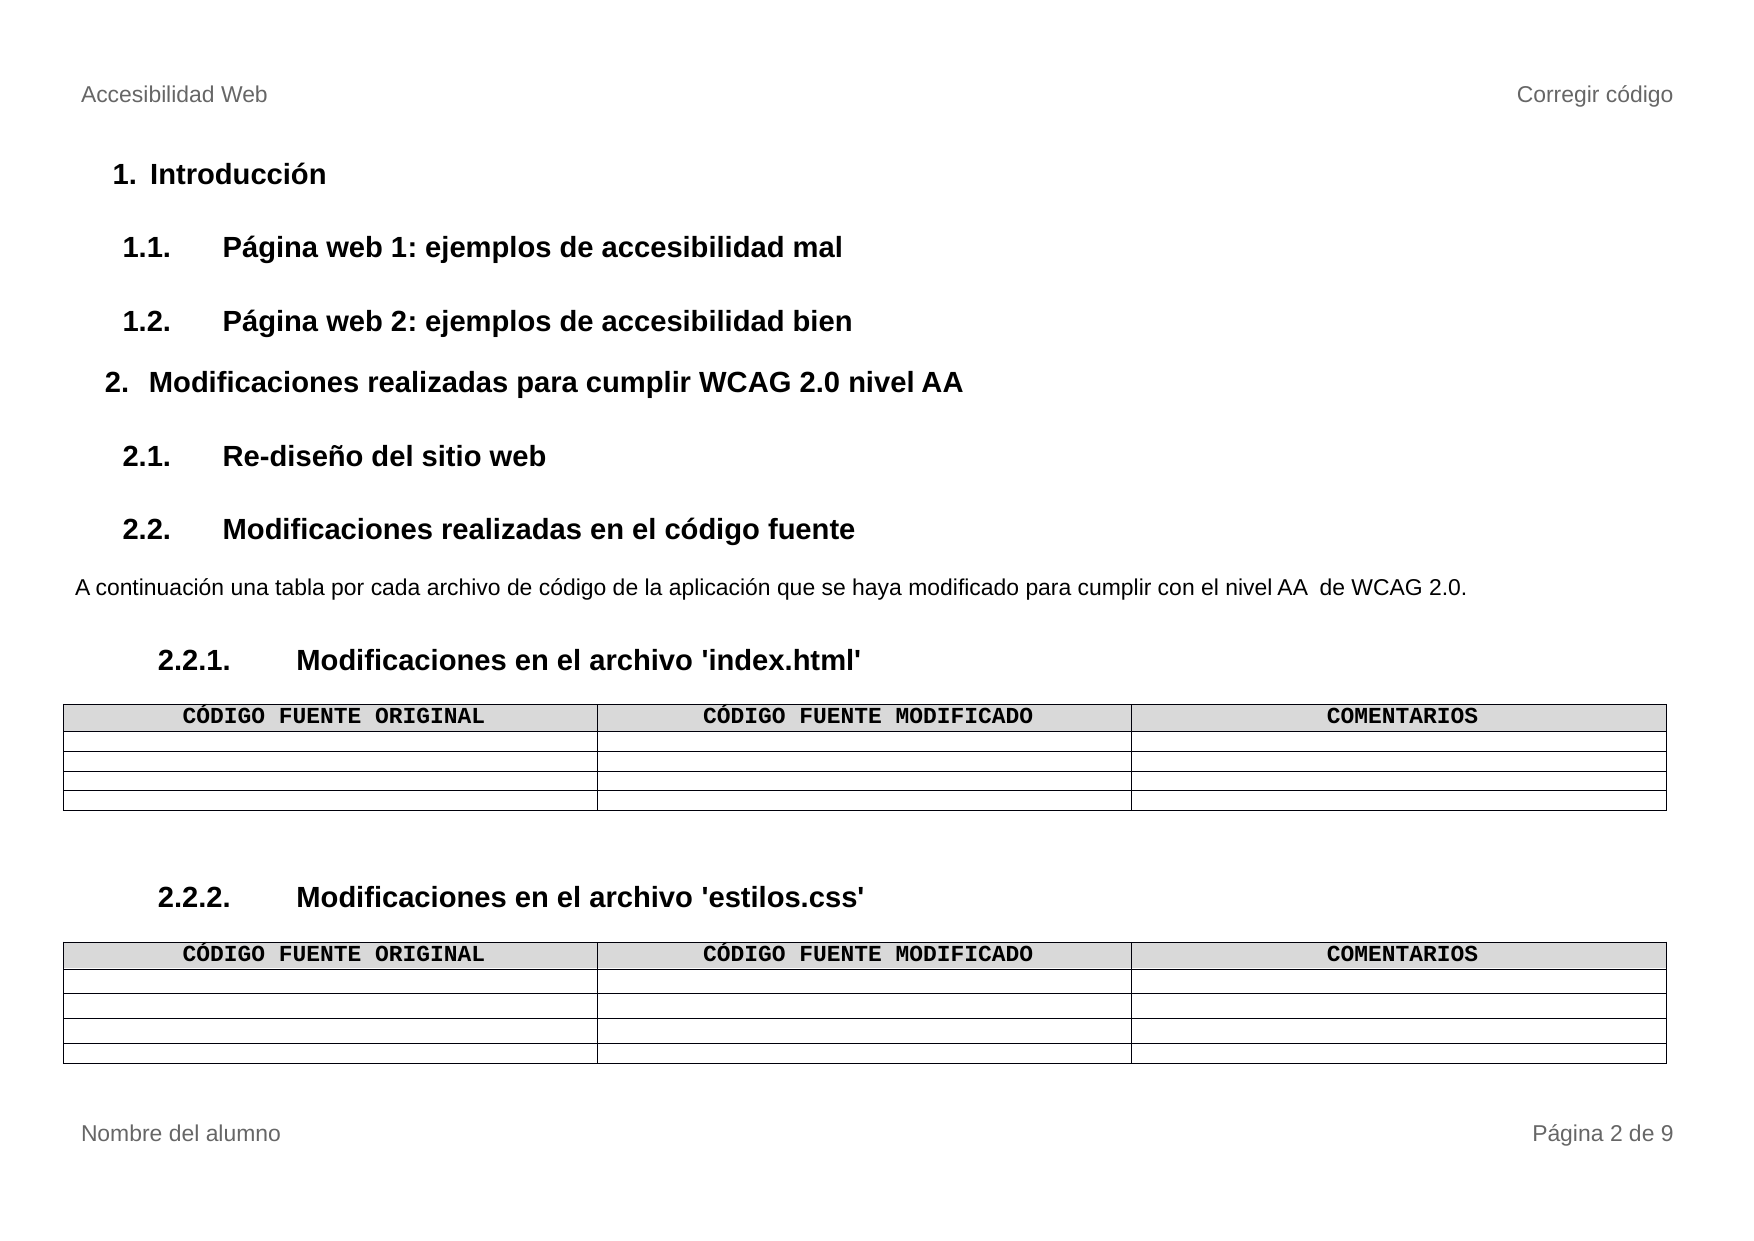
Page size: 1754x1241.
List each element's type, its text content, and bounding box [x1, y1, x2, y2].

table_cell [64, 732, 597, 751]
table_cell [64, 970, 597, 993]
table_cell [598, 732, 1131, 751]
table_cell [598, 1019, 1131, 1043]
table_cell [64, 772, 597, 790]
table_cell [64, 1044, 597, 1062]
table_cell [598, 791, 1131, 810]
subtitle Re-diseño del sitio web [122, 439, 1679, 472]
table_header CÓDIGO FUENTE ORIGINAL [64, 943, 597, 968]
table_cell [598, 772, 1131, 790]
table_cell [1132, 1019, 1666, 1043]
table_cell [1132, 732, 1666, 751]
subtitle Modificaciones en el archivo 'estilos.css' [158, 880, 1679, 914]
subtitle Modificaciones realizadas en el código fuente [122, 512, 1679, 546]
table_header CÓDIGO FUENTE MODIFICADO [598, 705, 1131, 731]
table_cell [1132, 791, 1666, 810]
table_header CÓDIGO FUENTE ORIGINAL [64, 705, 597, 731]
table_header CÓDIGO FUENTE MODIFICADO [598, 943, 1131, 968]
table_header COMENTARIOS [1132, 705, 1666, 731]
subtitle Página web 2: ejemplos de accesibilidad bien [122, 304, 1679, 337]
table_cell [1132, 772, 1666, 790]
table_cell [598, 1044, 1131, 1062]
table_header COMENTARIOS [1132, 943, 1666, 968]
table_cell [598, 994, 1131, 1018]
table_cell [1132, 994, 1666, 1018]
subtitle Modificaciones realizadas para cumplir WCAG 2.0 nivel AA [104, 365, 1679, 399]
subtitle Introducción [112, 157, 1679, 190]
table_cell [598, 970, 1131, 993]
table_cell [598, 752, 1131, 771]
table_cell [64, 994, 597, 1018]
table_cell [64, 1019, 597, 1043]
subtitle Modificaciones en el archivo 'index.html' [158, 643, 1679, 676]
table_cell [64, 752, 597, 771]
table_cell [1132, 970, 1666, 993]
table_cell [1132, 1044, 1666, 1062]
table_cell [1132, 752, 1666, 771]
text A continuación una tabla por cada archivo de código de la aplicación que se haya modificado para cumplir con el nivel AA de WCAG 2.0. [75, 573, 1679, 600]
table_cell [64, 791, 597, 810]
subtitle Página web 1: ejemplos de accesibilidad mal [122, 230, 1679, 264]
